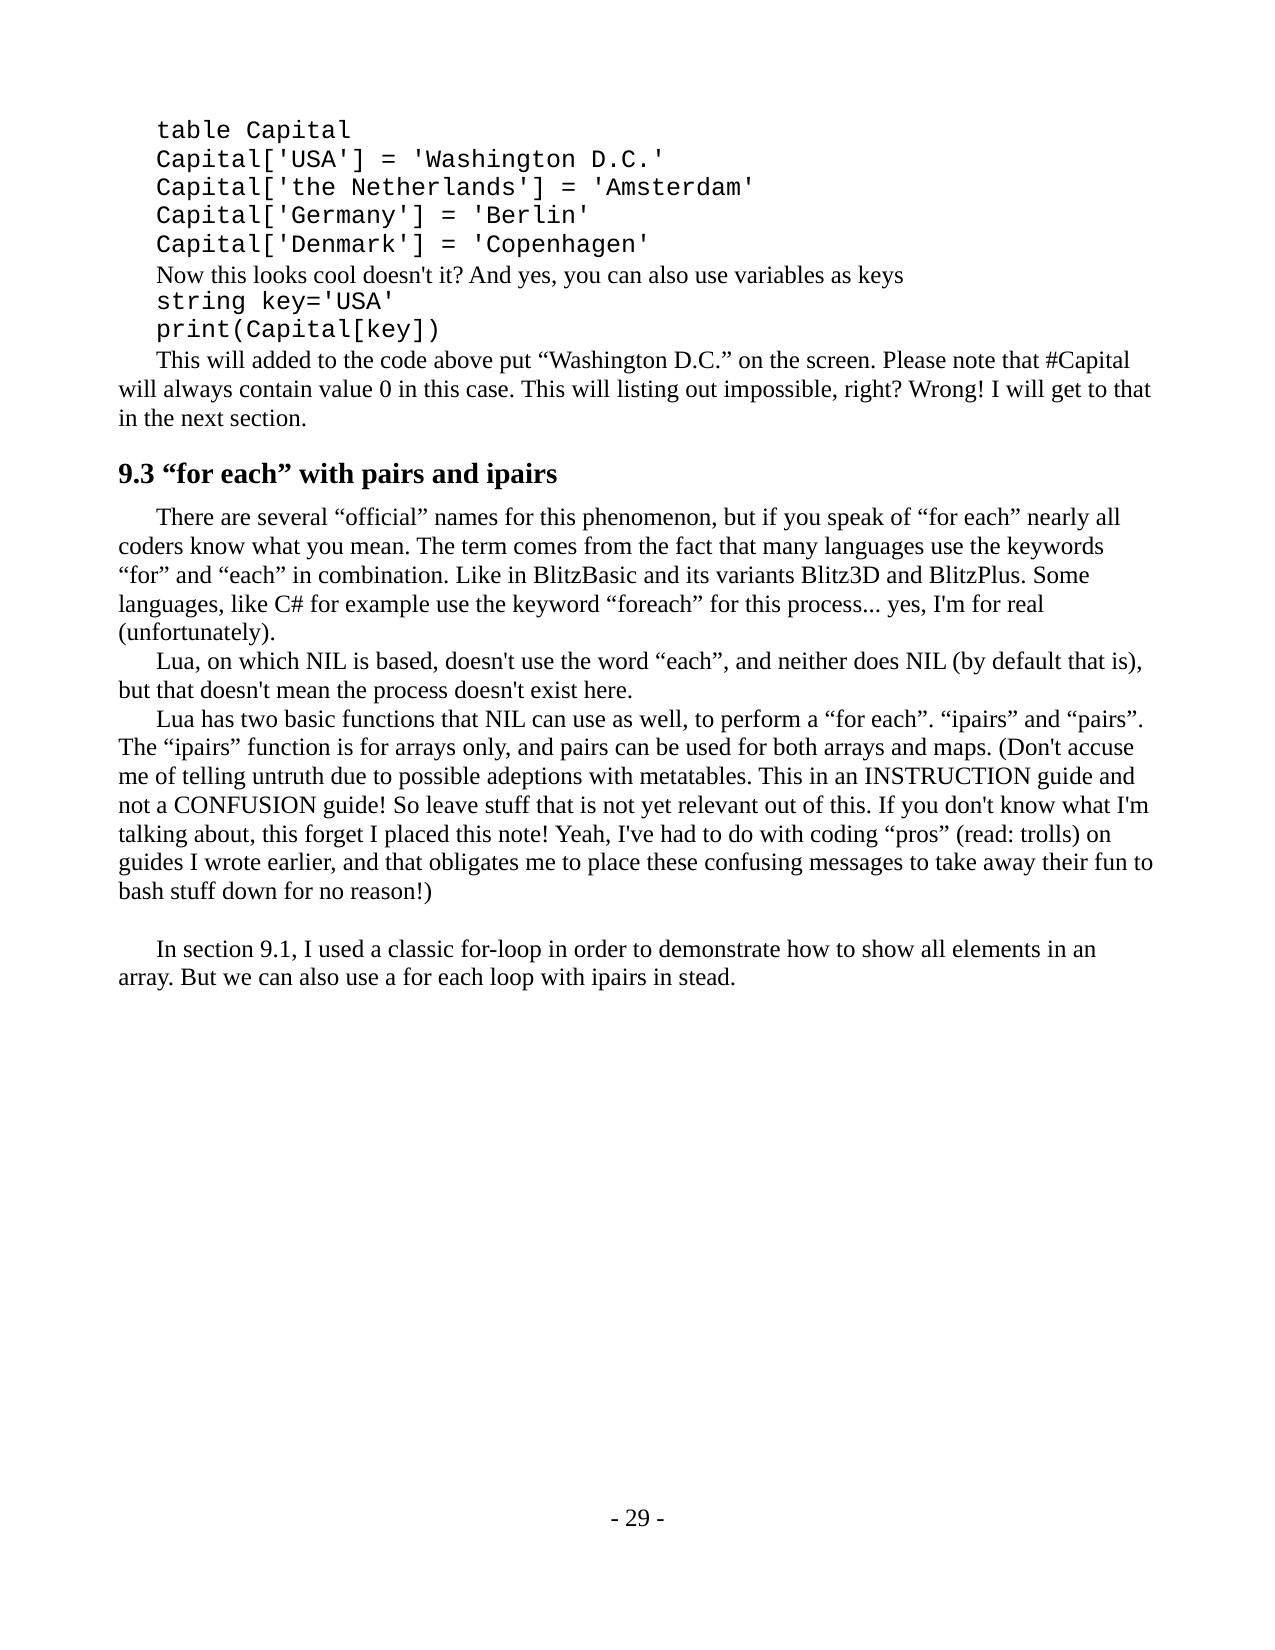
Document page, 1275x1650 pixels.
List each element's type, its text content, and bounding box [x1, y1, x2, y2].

text In section 9.1, I used a classic for-loop in order to demonstrate how to show all elements in an array. But we can also use a for each loop with ipairs in stead. [118, 934, 1157, 991]
text print(Capital[key]) [118, 317, 1157, 345]
text Capital['Denmark'] = 'Copenhagen' [118, 231, 1157, 260]
text Capital['USA'] = 'Washington D.C.' [118, 146, 1157, 175]
text Now this looks cool doesn't it? And yes, you can also use variables as keys [118, 260, 1157, 288]
subtitle 9.3 “for each” with pairs and ipairs [118, 456, 1157, 490]
text Lua, on which NIL is based, doesn't use the word “each”, and neither does NIL (by default that is), but that doesn't mean the process doesn't exist here. [118, 646, 1157, 704]
text This will added to the code above put “Washington D.C.” on the screen. Please note that #Capital will always contain value 0 in this case. This will listing out impossible, right? Wrong! I will get to that in the next section. [118, 345, 1157, 431]
text There are several “official” names for this phenomenon, but if you speak of “for each” nearly all coders know what you mean. The term comes from the fact that many languages use the keywords “for” and “each” in combination. Like in BlitzBasic and its variants Blitz3D and BlitzPlus. Some languages, like C# for example use the keyword “foreach” for this process... yes, I'm for real (unfortunately). [118, 502, 1157, 646]
text string key='USA' [118, 288, 1157, 317]
text table Capital [118, 118, 1157, 146]
text Lua has two basic functions that NIL can use as well, to perform a “for each”. “ipairs” and “pairs”. The “ipairs” function is for arrays only, and pairs can be used for both arrays and maps. (Don't accuse me of telling untruth due to possible adeptions with metatables. This in an INSTRUCTION guide and not a CONFUSION guide! So leave stuff that is not yet relevant out of this. If you don't know what I'm talking about, this forget I placed this note! Yeah, I've had to do with coding “pros” (read: trolls) on guides I wrote earlier, and that obligates me to place these confusing messages to take away their fun to bash stuff down for no reason!) [118, 704, 1157, 905]
text Capital['the Netherlands'] = 'Amsterdam' [118, 175, 1157, 203]
text Capital['Germany'] = 'Berlin' [118, 203, 1157, 231]
